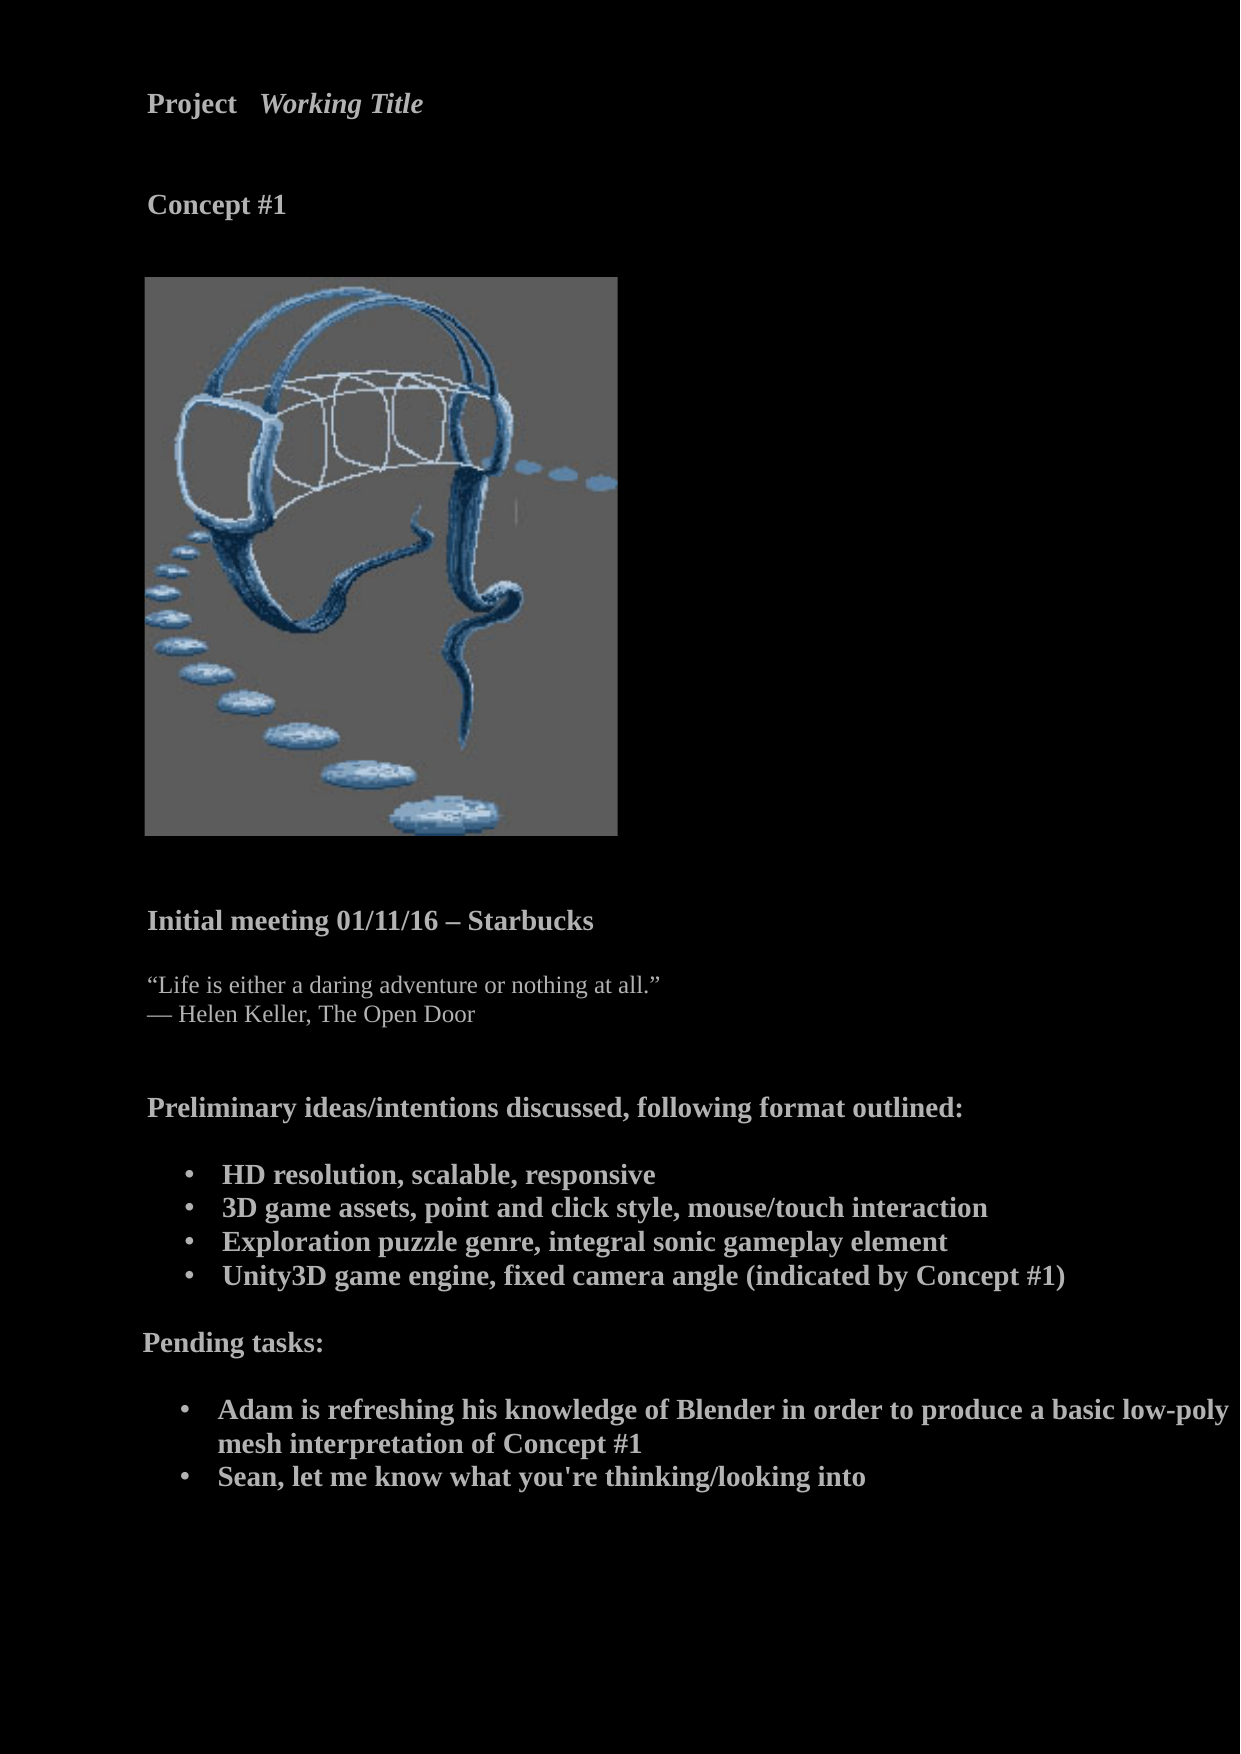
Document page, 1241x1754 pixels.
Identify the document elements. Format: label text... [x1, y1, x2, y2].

list Adam is refreshing his knowledge of Blender in order to produce a basic low-poly mesh interpretation of Concept #1 [180, 1392, 1240, 1459]
list 3D game assets, point and click style, mouse/touch interaction [184, 1191, 1240, 1224]
text Project Working Title [147, 86, 1240, 120]
list HD resolution, scalable, responsive [184, 1157, 1240, 1191]
text Initial meeting 01/11/16 – Starbucks [147, 903, 1240, 936]
picture [144, 277, 618, 836]
text “Life is either a daring adventure or nothing at all.” ― Helen Keller, The Open Door [147, 970, 1240, 1027]
list Sean, let me know what you're thinking/looking into [180, 1459, 1240, 1493]
text Concept #1 [147, 187, 1240, 220]
text Pending tasks: [142, 1325, 1240, 1358]
list Unity3D game engine, fixed camera angle (indicated by Concept #1) [184, 1258, 1240, 1291]
text Preliminary ideas/intentions discussed, following format outlined: [147, 1090, 1240, 1123]
list Exploration puzzle genre, integral sonic gameplay element [184, 1224, 1240, 1258]
